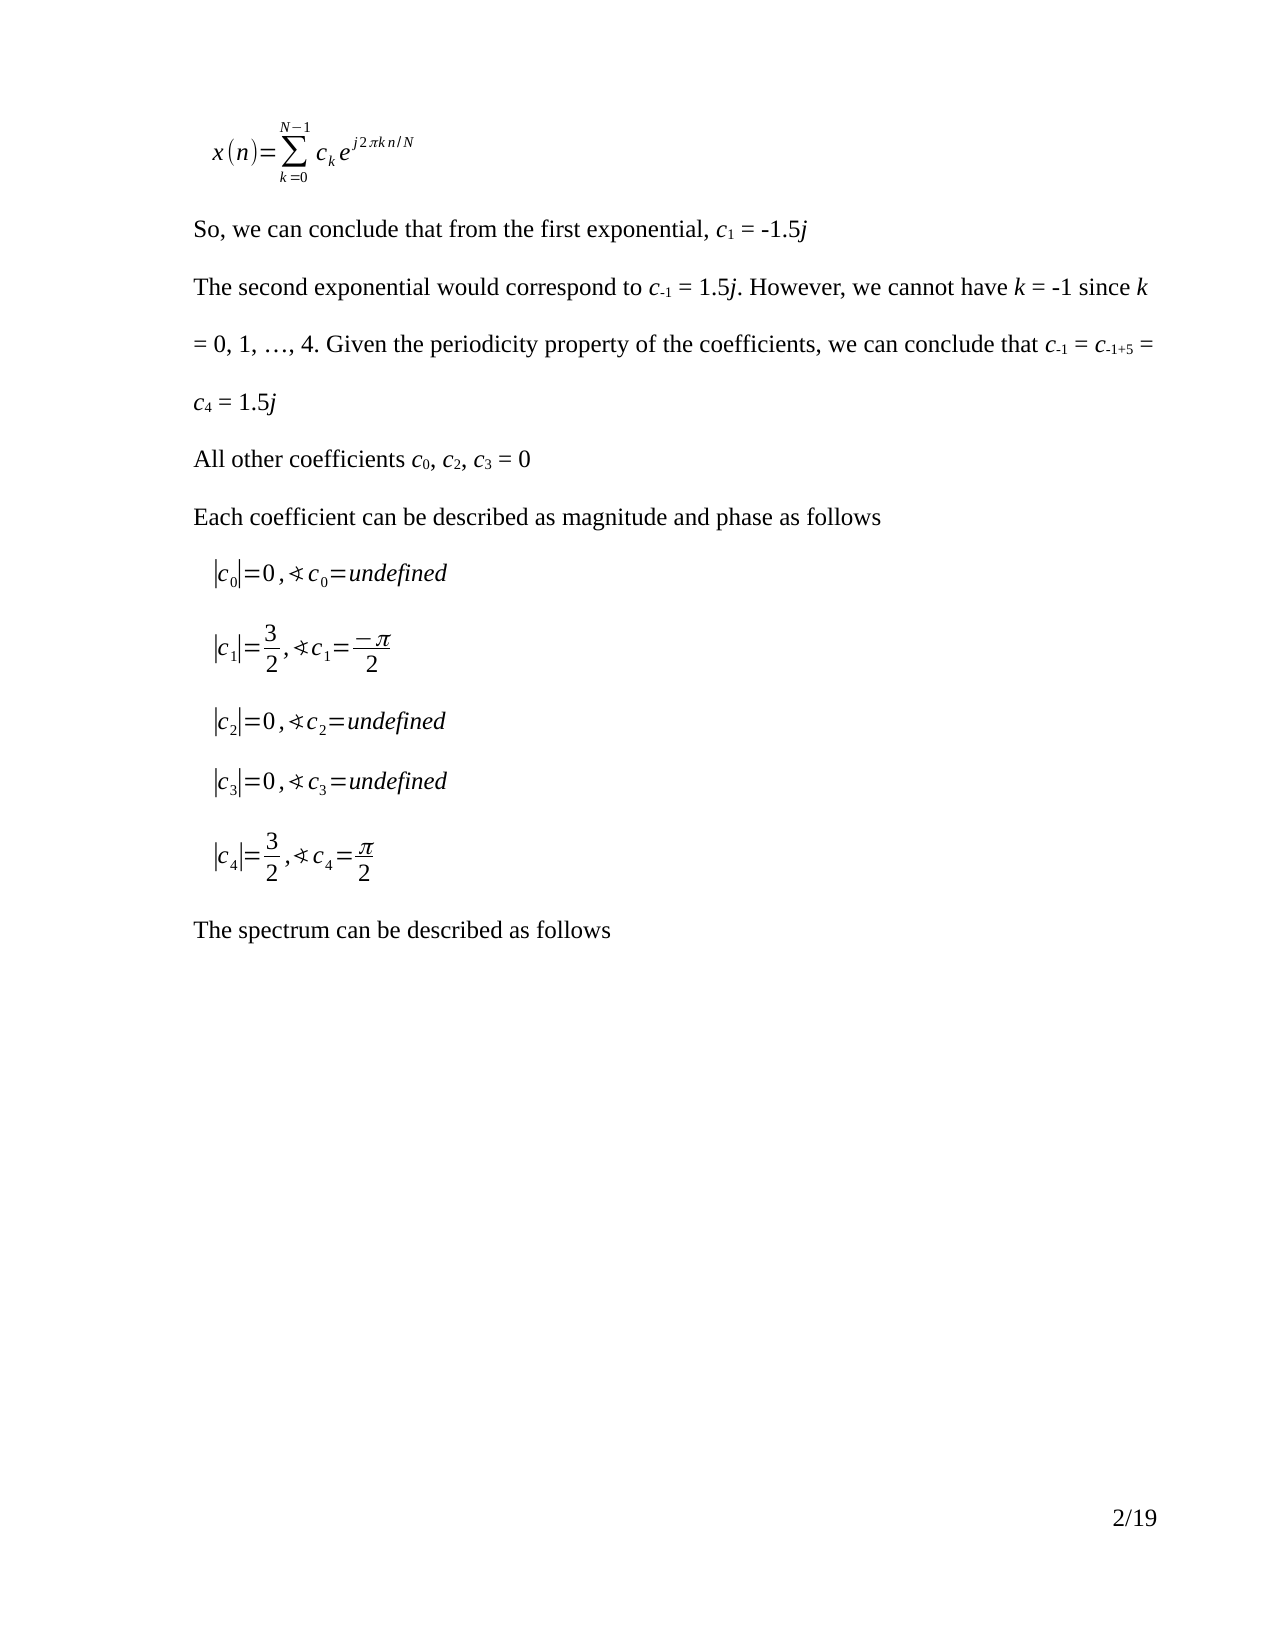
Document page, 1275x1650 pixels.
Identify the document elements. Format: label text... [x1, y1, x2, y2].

list So, we can conclude that from the first exponential, c1 = -1.5j [156, 118, 1157, 243]
list The spectrum can be described as follows [156, 916, 1157, 944]
list All other coefficients c0, c2, c3 = 0 [156, 444, 1157, 473]
list The second exponential would correspond to c-1 = 1.5j. However, we cannot have k = -1 since k = 0, 1, …, 4. Given the periodicity property of the coefficients, we can conclude that c-1 = c-1+5 = c4 = 1.5j [156, 272, 1157, 415]
list Each coefficient can be described as magnitude and phase as follows [156, 502, 1157, 530]
